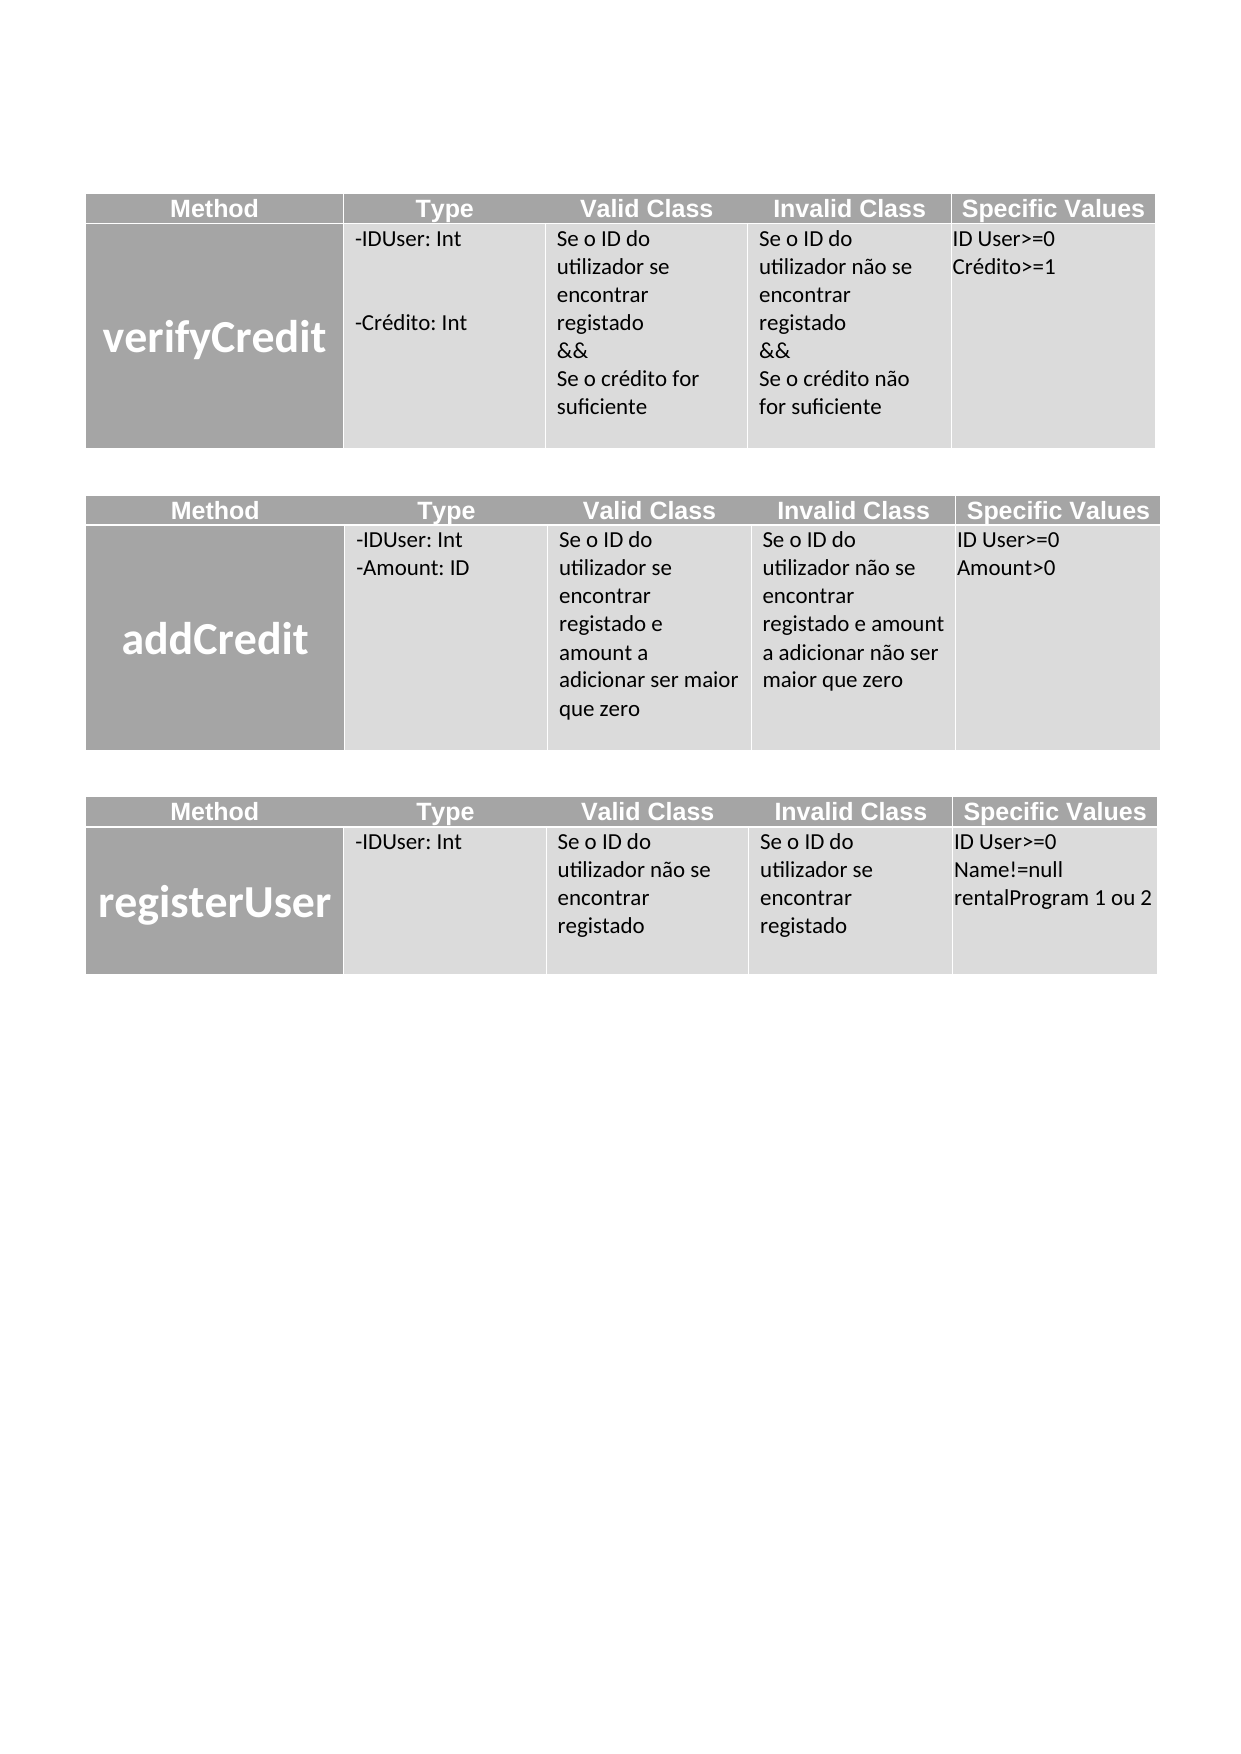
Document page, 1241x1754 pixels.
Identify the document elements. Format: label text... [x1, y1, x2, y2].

table_header Invalid Class [749, 797, 952, 826]
table_header Valid Class [545, 194, 748, 223]
table_header Method [86, 496, 345, 524]
table_cell ID User>=0 Crédito>=1 [952, 224, 1155, 448]
table_cell Se o ID do utilizador não se encontrar registado e amount a adicionar não ser maior que zero [752, 526, 955, 750]
table_cell Se o ID do utilizador não se encontrar registado [547, 828, 748, 974]
table_header Invalid Class [751, 496, 955, 524]
table_cell verifyCredit [86, 224, 343, 448]
table_cell registerUser [86, 828, 343, 974]
table_cell Se o ID do utilizador se encontrar registado && Se o crédito for suficiente [546, 224, 747, 448]
table_cell Se o ID do utilizador se encontrar registado e amount a adicionar ser maior que zero [548, 526, 751, 750]
table_cell addCredit [86, 526, 344, 750]
table_header Method [86, 797, 344, 826]
table_header Valid Class [548, 496, 751, 524]
table_header Method [86, 194, 343, 223]
table_cell ID User>=0 Amount>0 [956, 526, 1160, 750]
table_cell -IDUser: Int -Amount: ID [345, 526, 547, 750]
table_header Specific Values [953, 797, 1157, 826]
table_header Specific Values [952, 194, 1155, 223]
table_cell Se o ID do utilizador se encontrar registado [749, 828, 952, 974]
table_header Type [344, 194, 545, 223]
table_cell -IDUser: Int [344, 828, 546, 974]
table_cell ID User>=0 Name!=null rentalProgram 1 ou 2 [953, 828, 1157, 974]
table_cell Se o ID do utilizador não se encontrar registado && Se o crédito não for suficiente [748, 224, 951, 448]
table_header Type [345, 496, 548, 524]
table_header Specific Values [956, 496, 1160, 524]
table_header Invalid Class [748, 194, 951, 223]
table_header Valid Class [546, 797, 749, 826]
table_cell -IDUser: Int -Crédito: Int [344, 224, 545, 448]
table_header Type [344, 797, 546, 826]
